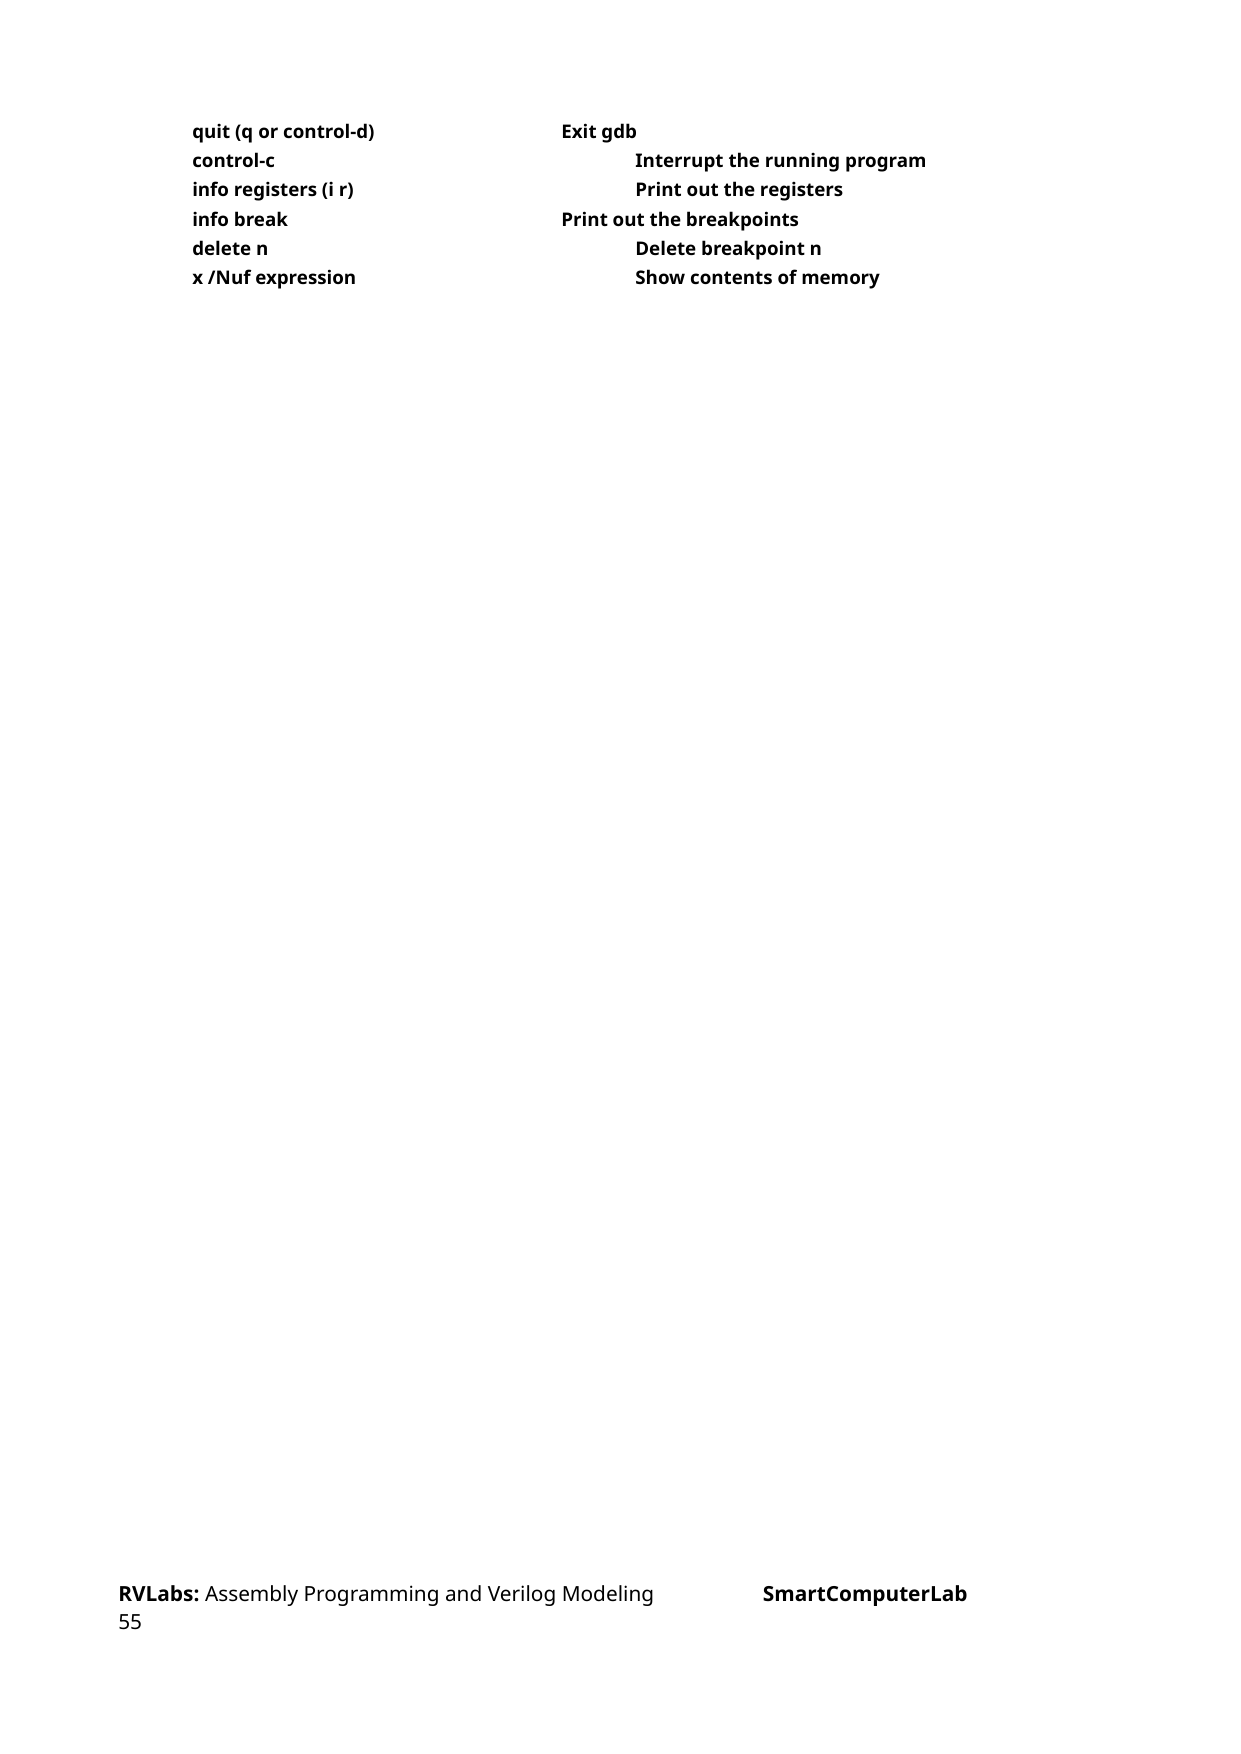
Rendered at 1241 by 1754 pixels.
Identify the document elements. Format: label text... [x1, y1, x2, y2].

text x /Nuf expression Show contents of memory [192, 264, 1122, 290]
text info registers (i r) Print out the registers [192, 177, 1122, 202]
text delete n Delete breakpoint n [192, 235, 1122, 261]
text control-c Interrupt the running program [192, 147, 1122, 173]
text quit (q or control-d) Exit gdb [192, 118, 1122, 144]
text info break Print out the breakpoints [192, 206, 1122, 231]
